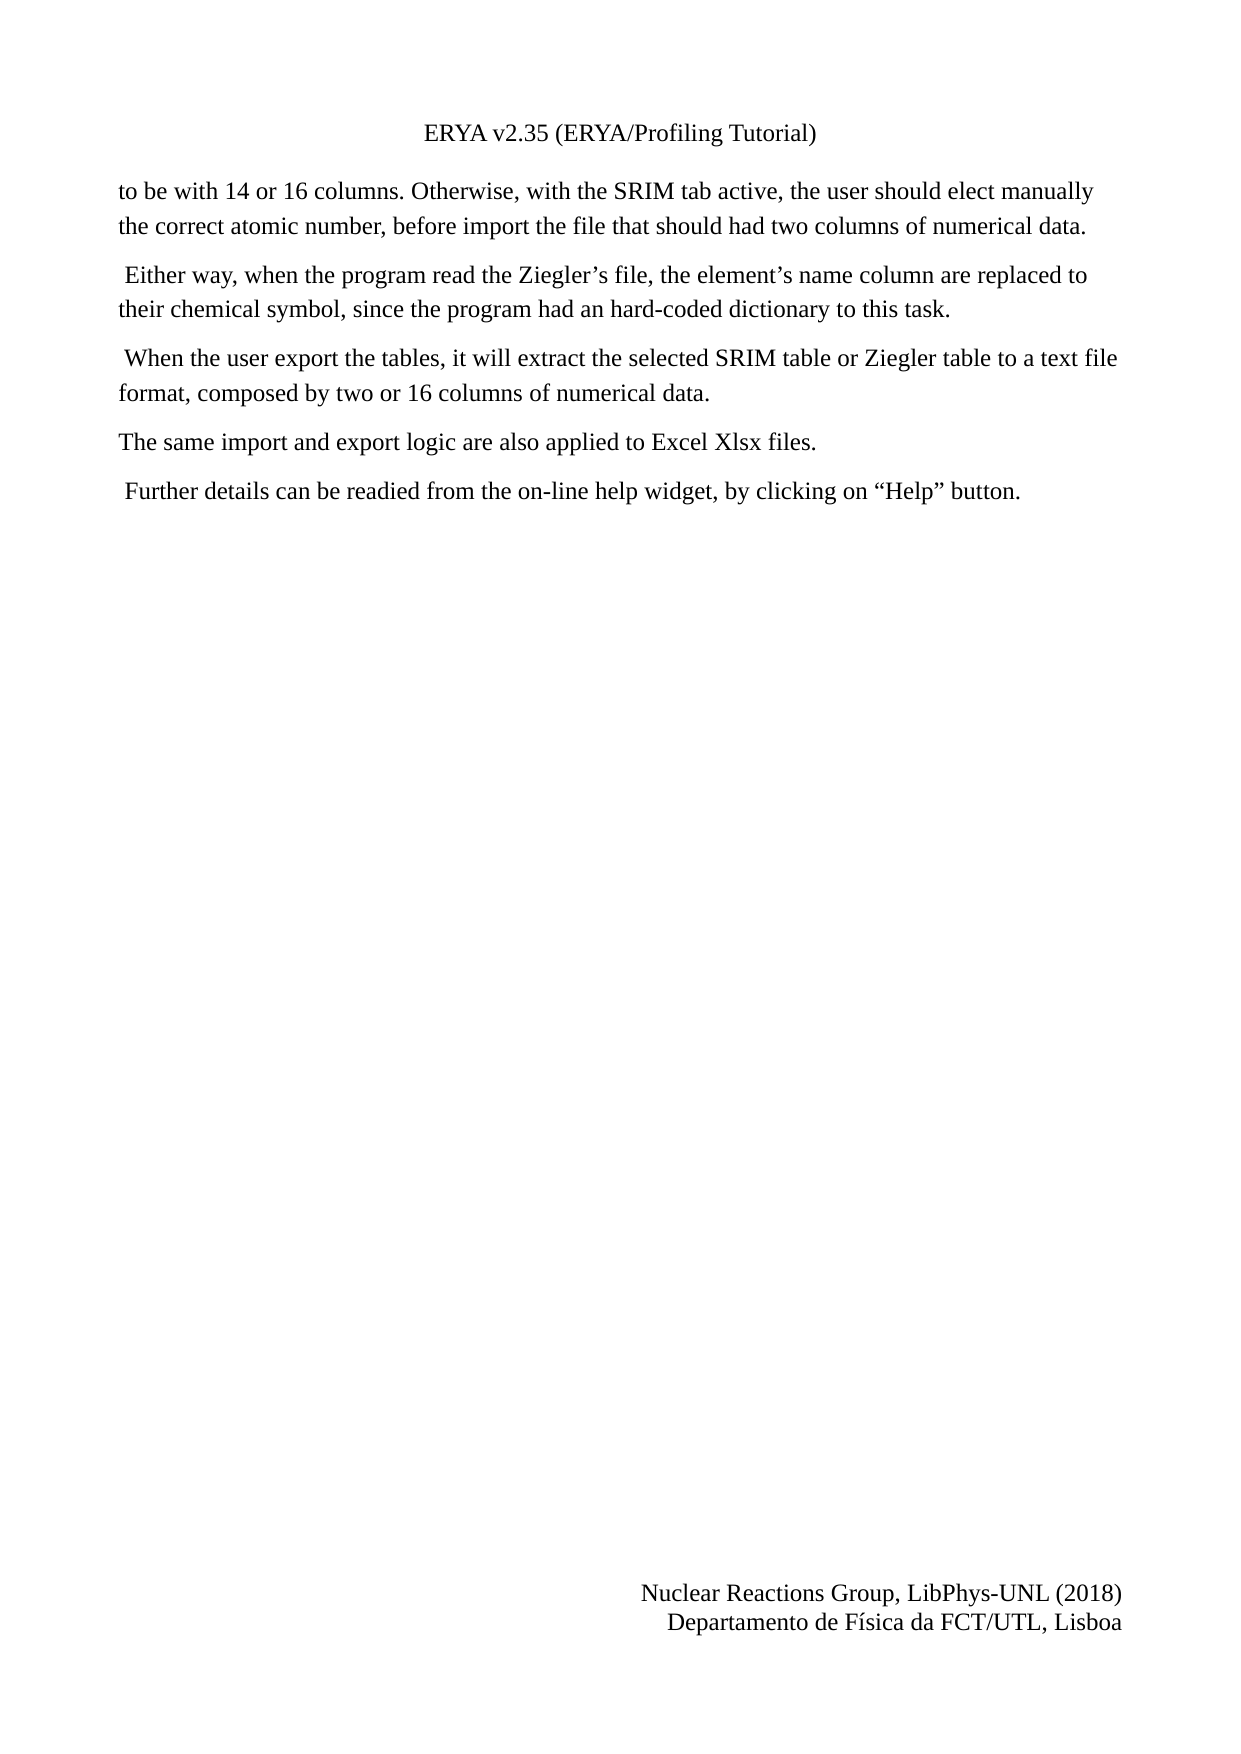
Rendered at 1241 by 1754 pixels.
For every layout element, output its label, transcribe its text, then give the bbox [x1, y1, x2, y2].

text to be with 14 or 16 columns. Otherwise, with the SRIM tab active, the user should elect manually the correct atomic number, before import the file that should had two columns of numerical data. [118, 176, 1122, 239]
text When the user export the tables, it will extract the selected SRIM table or Ziegler table to a text file format, composed by two or 16 columns of numerical data. [118, 343, 1122, 407]
text Either way, when the program read the Ziegler’s file, the element’s name column are replaced to their chemical symbol, since the program had an hard-coded dictionary to this task. [118, 260, 1122, 323]
text The same import and export logic are also applied to Excel Xlsx files. [118, 427, 1122, 456]
text Further details can be readied from the on-line help widget, by clicking on “Help” button. [118, 476, 1122, 505]
